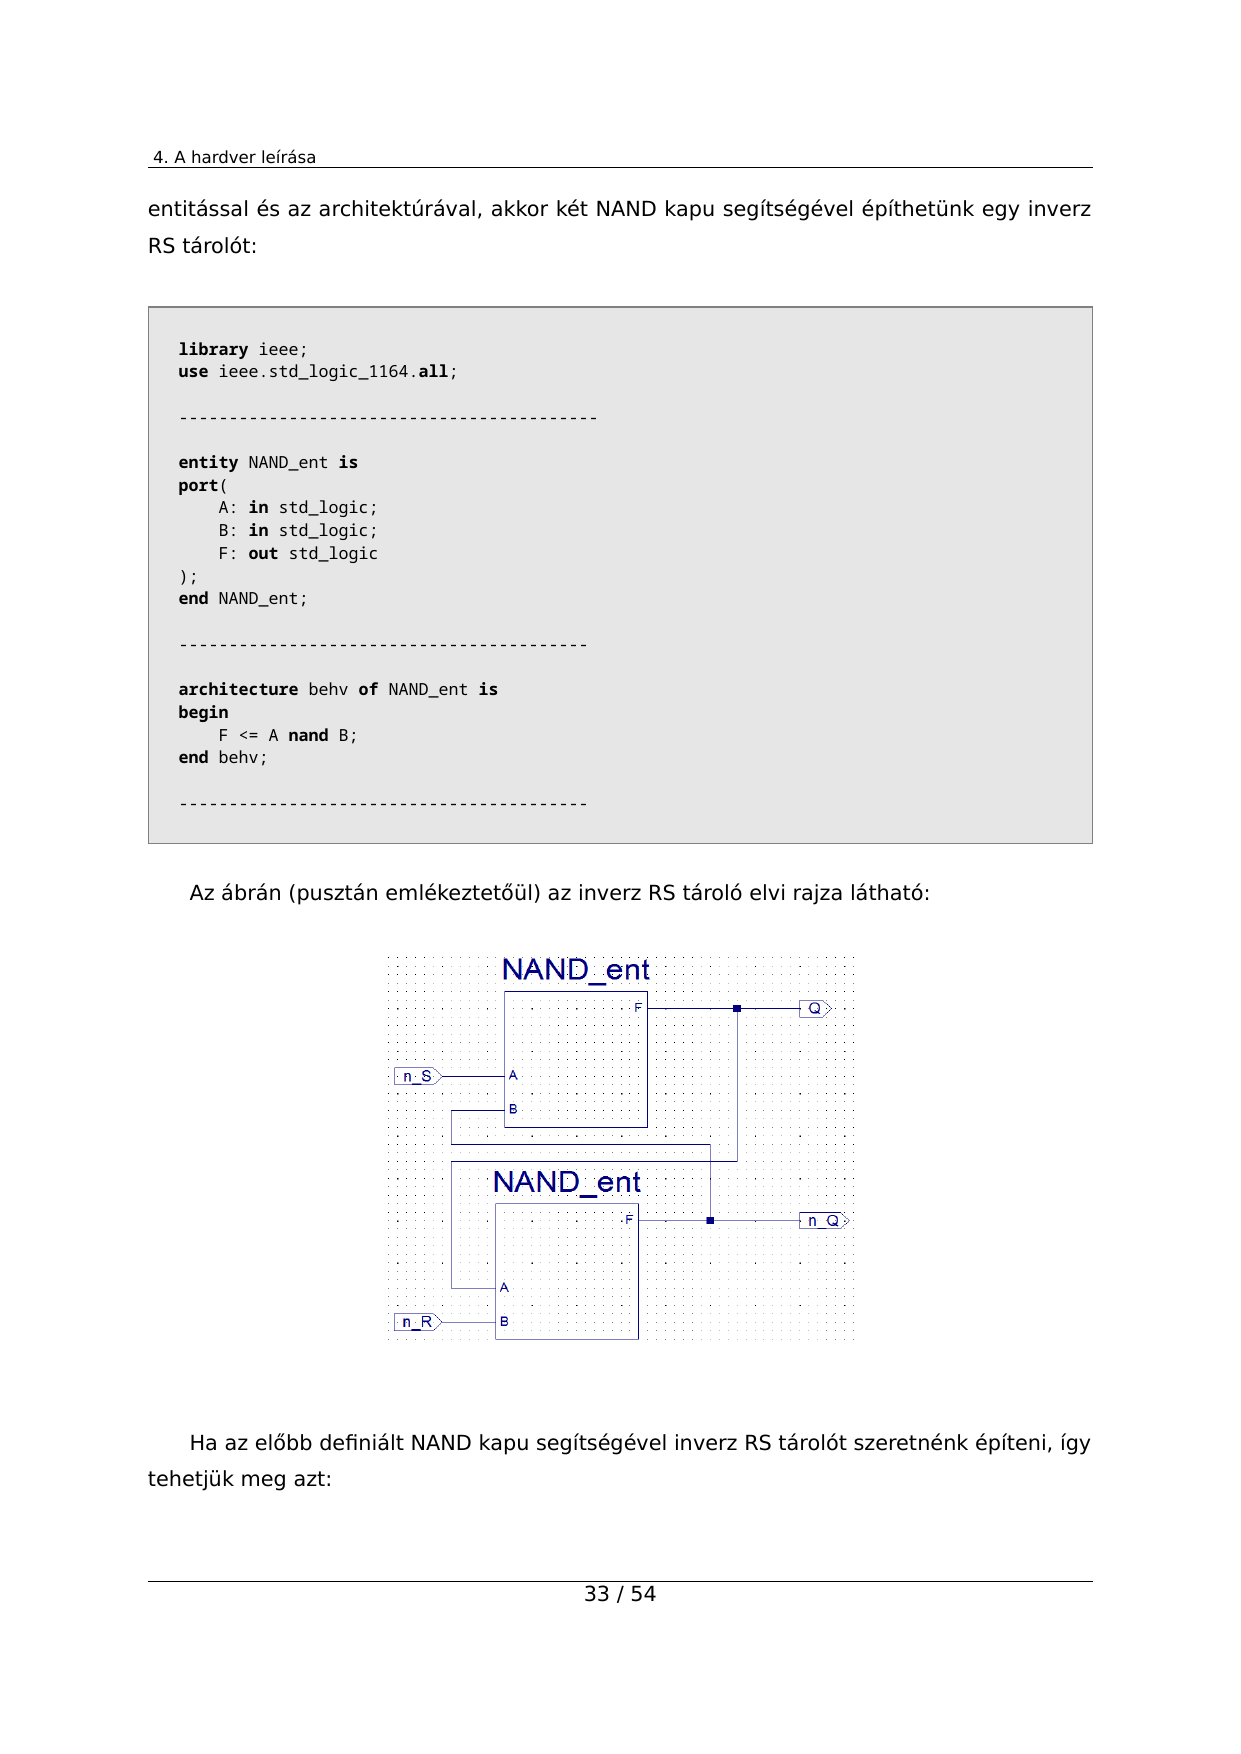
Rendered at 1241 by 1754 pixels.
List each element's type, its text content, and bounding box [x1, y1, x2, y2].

picture [383, 953, 857, 1347]
text ------------------------------------------ [149, 374, 1092, 397]
text entitással és az architektúrával, akkor két NAND kapu segítségével építhetünk egy inverz RS tárolót: [148, 197, 1093, 258]
text end NAND_ent; [149, 556, 1092, 579]
text architecture behv of NAND_ent is [149, 647, 1092, 670]
text begin [149, 670, 1092, 692]
text F <= A nand B; [149, 692, 1092, 715]
text entity NAND_ent is [149, 420, 1092, 443]
text ); [149, 533, 1092, 556]
text Az ábrán (pusztán emlékeztetőül) az inverz RS tároló elvi rajza látható: [148, 881, 1093, 905]
text port( [149, 443, 1092, 465]
text ----------------------------------------- [149, 761, 1092, 843]
text end behv; [149, 715, 1092, 738]
text use ieee.std_logic_1164.all; [149, 329, 1092, 352]
text Ha az előbb definiált NAND kapu segítségével inverz RS tárolót szeretnénk építeni, így tehetjük meg azt: [148, 1431, 1093, 1492]
text B: in std_logic; [149, 488, 1092, 511]
text ----------------------------------------- [149, 602, 1092, 624]
text F: out std_logic [149, 511, 1092, 533]
text A: in std_logic; [149, 465, 1092, 488]
text library ieee; [149, 308, 1092, 329]
